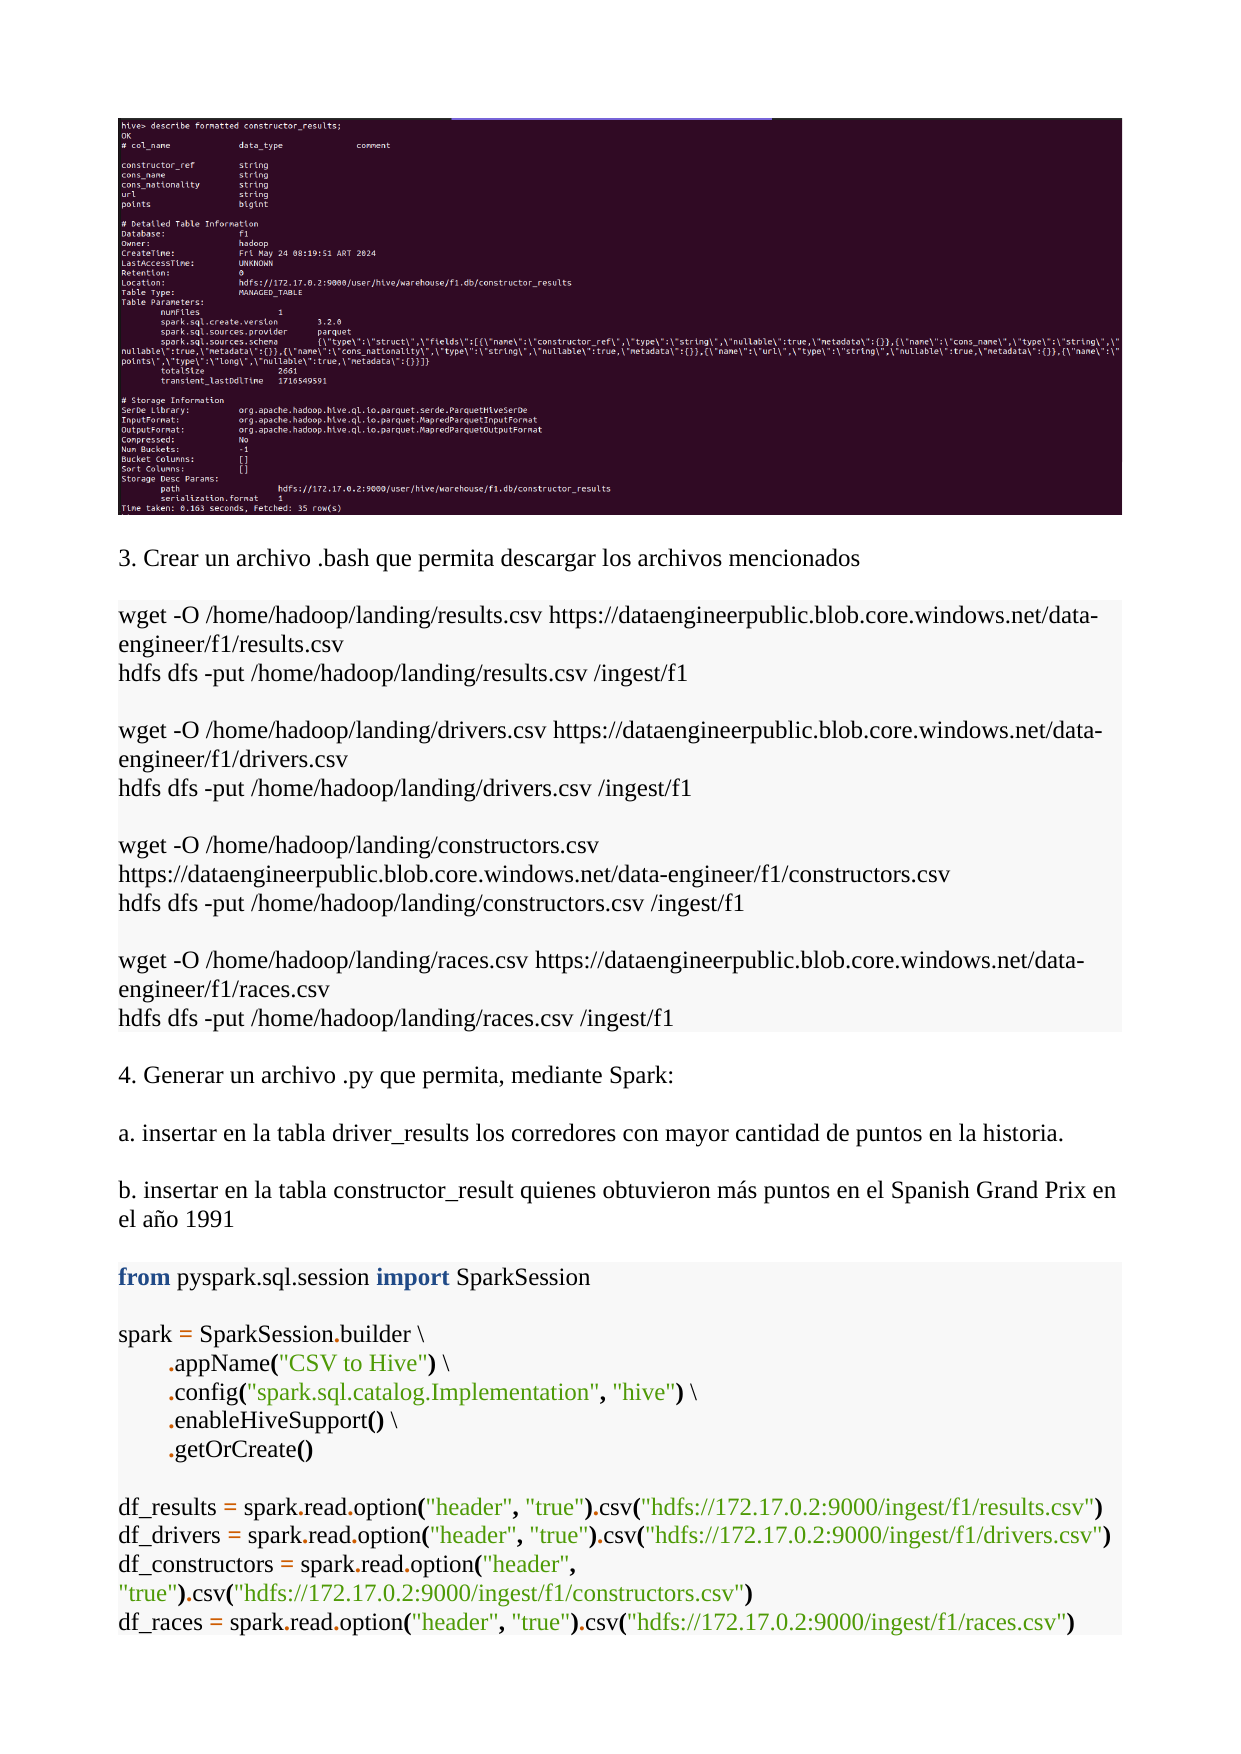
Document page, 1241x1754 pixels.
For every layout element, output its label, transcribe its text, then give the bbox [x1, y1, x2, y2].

text wget -O /home/hadoop/landing/results.csv https://dataengineerpublic.blob.core.windows.net/data-engineer/f1/results.csv [118, 600, 1122, 658]
text a. insertar en la tabla driver_results los corredores con mayor cantidad de puntos en la historia. [118, 1118, 1122, 1147]
text df_drivers = spark.read.option("header", "true").csv("hdfs://172.17.0.2:9000/ingest/f1/drivers.csv") [118, 1520, 1122, 1549]
text hdfs dfs -put /home/hadoop/landing/races.csv /ingest/f1 [118, 1003, 1122, 1032]
text 3. Crear un archivo .bash que permita descargar los archivos mencionados [118, 543, 1122, 572]
text .config("spark.sql.catalog.Implementation", "hive") \ [118, 1377, 1122, 1405]
text 4. Generar un archivo .py que permita, mediante Spark: [118, 1060, 1122, 1089]
text df_results = spark.read.option("header", "true").csv("hdfs://172.17.0.2:9000/ingest/f1/results.csv") [118, 1492, 1122, 1520]
text hdfs dfs -put /home/hadoop/landing/drivers.csv /ingest/f1 [118, 773, 1122, 802]
text b. insertar en la tabla constructor_result quienes obtuvieron más puntos en el Spanish Grand Prix en el año 1991 [118, 1175, 1122, 1233]
text .appName("CSV to Hive") \ [118, 1348, 1122, 1377]
text spark = SparkSession.builder \ [118, 1319, 1122, 1348]
text wget -O /home/hadoop/landing/constructors.csv https://dataengineerpublic.blob.core.windows.net/data-engineer/f1/constructors.csv [118, 830, 1122, 888]
text df_races = spark.read.option("header", "true").csv("hdfs://172.17.0.2:9000/ingest/f1/races.csv") [118, 1607, 1122, 1635]
text wget -O /home/hadoop/landing/races.csv https://dataengineerpublic.blob.core.windows.net/data-engineer/f1/races.csv [118, 945, 1122, 1003]
text hdfs dfs -put /home/hadoop/landing/constructors.csv /ingest/f1 [118, 888, 1122, 917]
text .enableHiveSupport() \ [118, 1405, 1122, 1434]
text .getOrCreate() [118, 1434, 1122, 1463]
text from pyspark.sql.session import SparkSession [118, 1262, 1122, 1290]
picture [118, 118, 1123, 515]
text hdfs dfs -put /home/hadoop/landing/results.csv /ingest/f1 [118, 658, 1122, 687]
text df_constructors = spark.read.option("header", "true").csv("hdfs://172.17.0.2:9000/ingest/f1/constructors.csv") [118, 1549, 1122, 1607]
text wget -O /home/hadoop/landing/drivers.csv https://dataengineerpublic.blob.core.windows.net/data-engineer/f1/drivers.csv [118, 715, 1122, 773]
